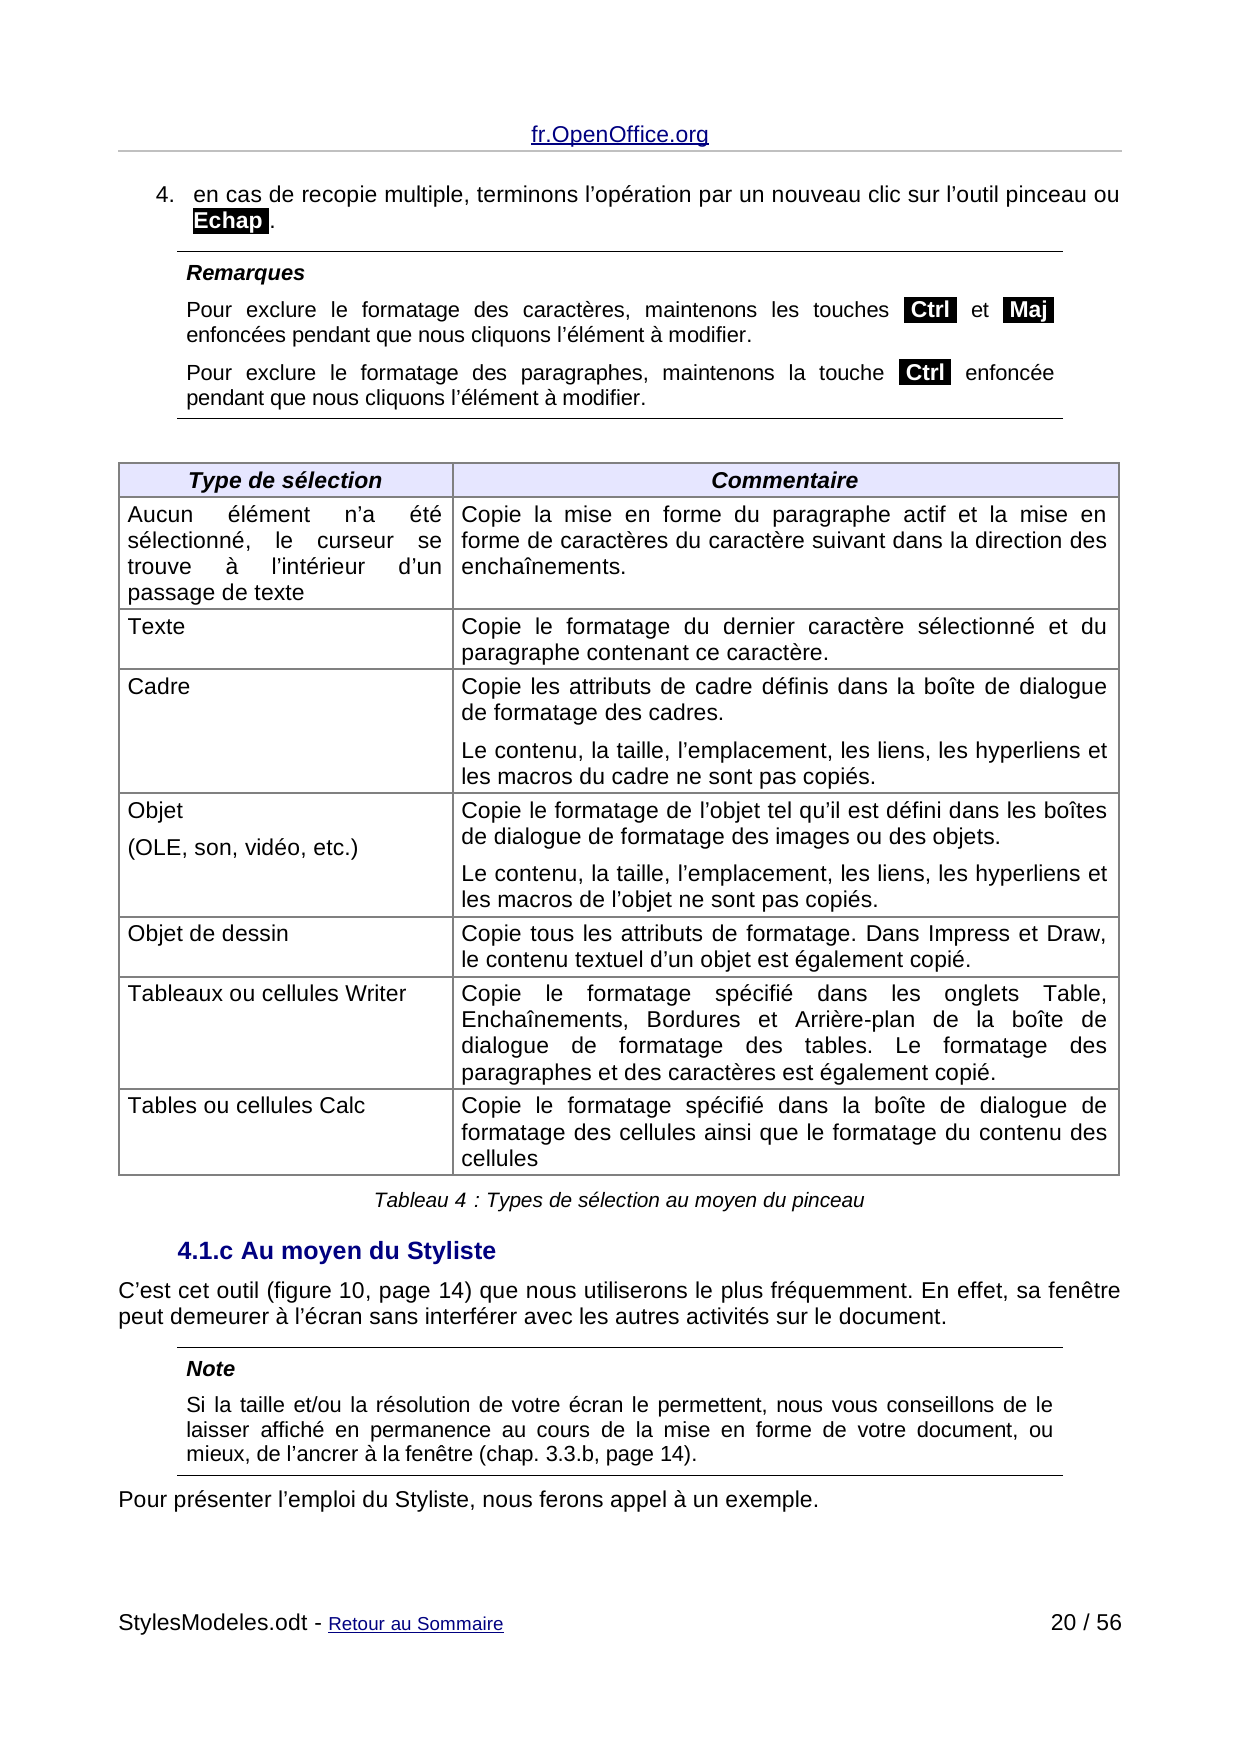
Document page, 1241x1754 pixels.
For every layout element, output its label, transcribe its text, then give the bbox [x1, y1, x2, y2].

text Remarques [177, 252, 1063, 285]
table_cell Tables ou cellules Calc [120, 1090, 452, 1174]
table_cell Copie le formatage spécifié dans les onglets Table, Enchaînements, Bordures et Arrière-plan de la boîte de dialogue de formatage des tables. Le formatage des paragraphes et des caractères est également copié. [454, 978, 1118, 1088]
table_cell Cadre [120, 670, 452, 792]
text C’est cet outil (figure 10, page 14) que nous utiliserons le plus fréquemment. En effet, sa fenêtre peut demeurer à l’écran sans interférer avec les autres activités sur le document. [118, 1277, 1122, 1329]
list en cas de recopie multiple, terminons l’opération par un nouveau clic sur l’outil pinceau ou Echap . [156, 182, 1122, 234]
text Tableau 4 : Types de sélection au moyen du pinceau [118, 1188, 1122, 1212]
table_cell Objet (OLE, son, vidéo, etc.) [120, 794, 452, 916]
table_cell Texte [120, 610, 452, 668]
table_cell Objet de dessin [120, 918, 452, 976]
subtitle Au moyen du Styliste [177, 1237, 1122, 1265]
table_cell Copie tous les attributs de formatage. Dans Impress et Draw, le contenu textuel d’un objet est également copié. [454, 918, 1118, 976]
table_header Type de sélection [120, 464, 452, 496]
text Note [177, 1348, 1063, 1381]
table_header Commentaire [454, 464, 1118, 496]
table_cell Copie les attributs de cadre définis dans la boîte de dialogue de formatage des cadres. Le contenu, la taille, l’emplacement, les liens, les hyperliens et les macros du cadre ne sont pas copiés. [454, 670, 1118, 792]
text Pour exclure le formatage des paragraphes, maintenons la touche Ctrl enfoncée pendant que nous cliquons l’élément à modifier. [177, 350, 1063, 418]
table_cell Copie le formatage spécifié dans la boîte de dialogue de formatage des cellules ainsi que le formatage du contenu des cellules [454, 1090, 1118, 1174]
table_cell Copie le formatage de l’objet tel qu’il est défini dans les boîtes de dialogue de formatage des images ou des objets. Le contenu, la taille, l’emplacement, les liens, les hyperliens et les macros de l’objet ne sont pas copiés. [454, 794, 1118, 916]
table_cell Copie le formatage du dernier caractère sélectionné et du paragraphe contenant ce caractère. [454, 610, 1118, 668]
text Si la taille et/ou la résolution de votre écran le permettent, nous vous conseillons de le laisser affiché en permanence au cours de la mise en forme de votre document, ou mieux, de l’ancrer à la fenêtre (chap. 3.3.b, page 14). [177, 1383, 1063, 1475]
text Pour présenter l’emploi du Styliste, nous ferons appel à un exemple. [118, 1487, 1122, 1513]
table_cell Tableaux ou cellules Writer [120, 978, 452, 1088]
text Pour exclure le formatage des caractères, maintenons les touches Ctrl et Maj enfoncées pendant que nous cliquons l’élément à modifier. [177, 288, 1063, 347]
table_cell Aucun élément n’a été sélectionné, le curseur se trouve à l’intérieur d’un passage de texte [120, 498, 452, 608]
table_cell Copie la mise en forme du paragraphe actif et la mise en forme de caractères du caractère suivant dans la direction des enchaînements. [454, 498, 1118, 608]
